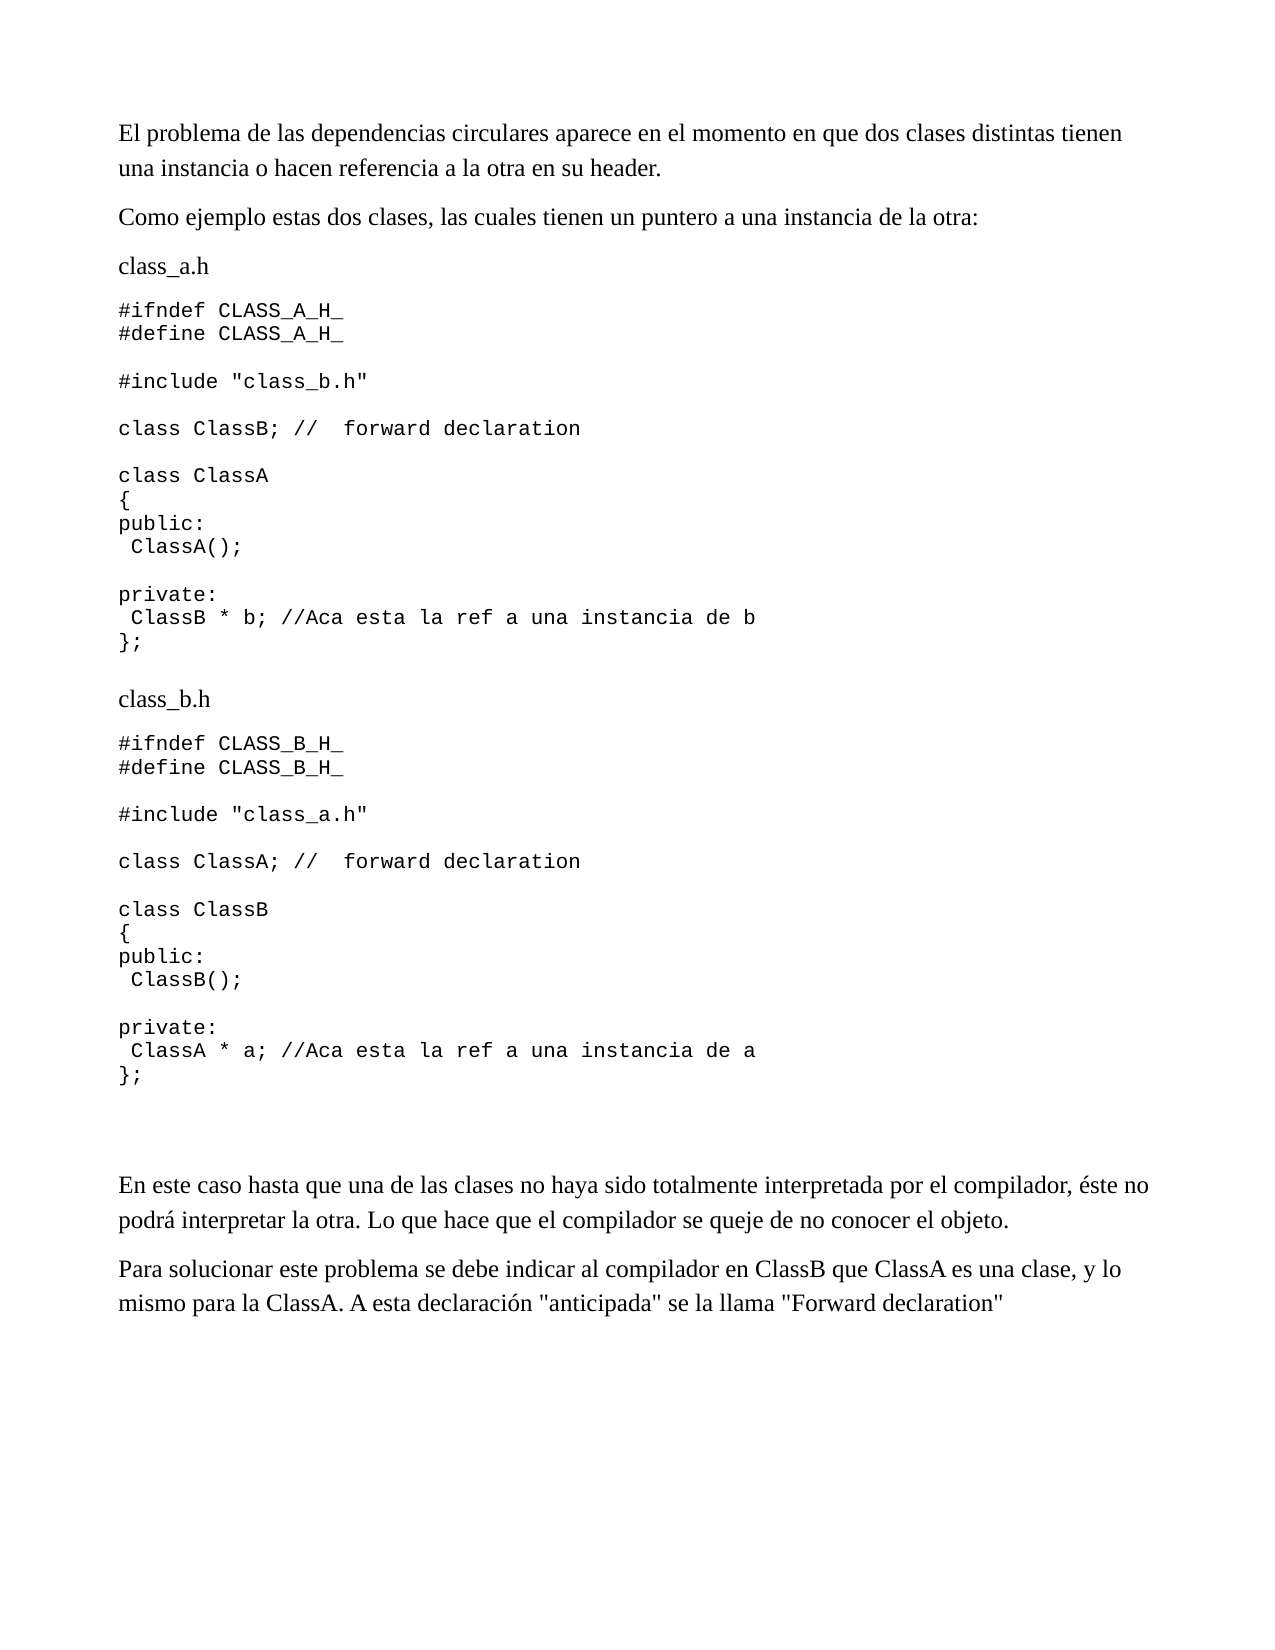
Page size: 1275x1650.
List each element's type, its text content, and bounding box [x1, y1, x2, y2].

text #ifndef CLASS_B_H_ [118, 733, 1157, 757]
text #define CLASS_B_H_ [118, 757, 1157, 780]
text #define CLASS_A_H_ [118, 323, 1157, 347]
text class_a.h [118, 251, 1157, 279]
text { [118, 922, 1157, 946]
text El problema de las dependencias circulares aparece en el momento en que dos clases distintas tienen una instancia o hacen referencia a la otra en su header. [118, 118, 1157, 181]
text ClassB * b; //Aca esta la ref a una instancia de b [118, 607, 1157, 631]
text { [118, 489, 1157, 513]
text ClassA(); [118, 536, 1157, 560]
text class ClassB [118, 898, 1157, 922]
text }; [118, 631, 1157, 654]
text Como ejemplo estas dos clases, las cuales tienen un puntero a una instancia de la otra: [118, 202, 1157, 230]
text public: [118, 513, 1157, 536]
text Para solucionar este problema se debe indicar al compilador en ClassB que ClassA es una clase, y lo mismo para la ClassA. A esta declaración "anticipada" se la llama "Forward declaration" [118, 1254, 1157, 1317]
text public: [118, 946, 1157, 969]
text #include "class_b.h" [118, 371, 1157, 394]
text }; [118, 1064, 1157, 1088]
text class ClassB; // forward declaration [118, 418, 1157, 442]
text private: [118, 1017, 1157, 1040]
text private: [118, 583, 1157, 607]
text class ClassA [118, 465, 1157, 489]
text #ifndef CLASS_A_H_ [118, 300, 1157, 323]
text En este caso hasta que una de las clases no haya sido totalmente interpretada por el compilador, éste no podrá interpretar la otra. Lo que hace que el compilador se queje de no conocer el objeto. [118, 1170, 1157, 1233]
text class_b.h [118, 684, 1157, 713]
text ClassA * a; //Aca esta la ref a una instancia de a [118, 1040, 1157, 1064]
text #include "class_a.h" [118, 804, 1157, 828]
text ClassB(); [118, 969, 1157, 993]
text class ClassA; // forward declaration [118, 851, 1157, 875]
